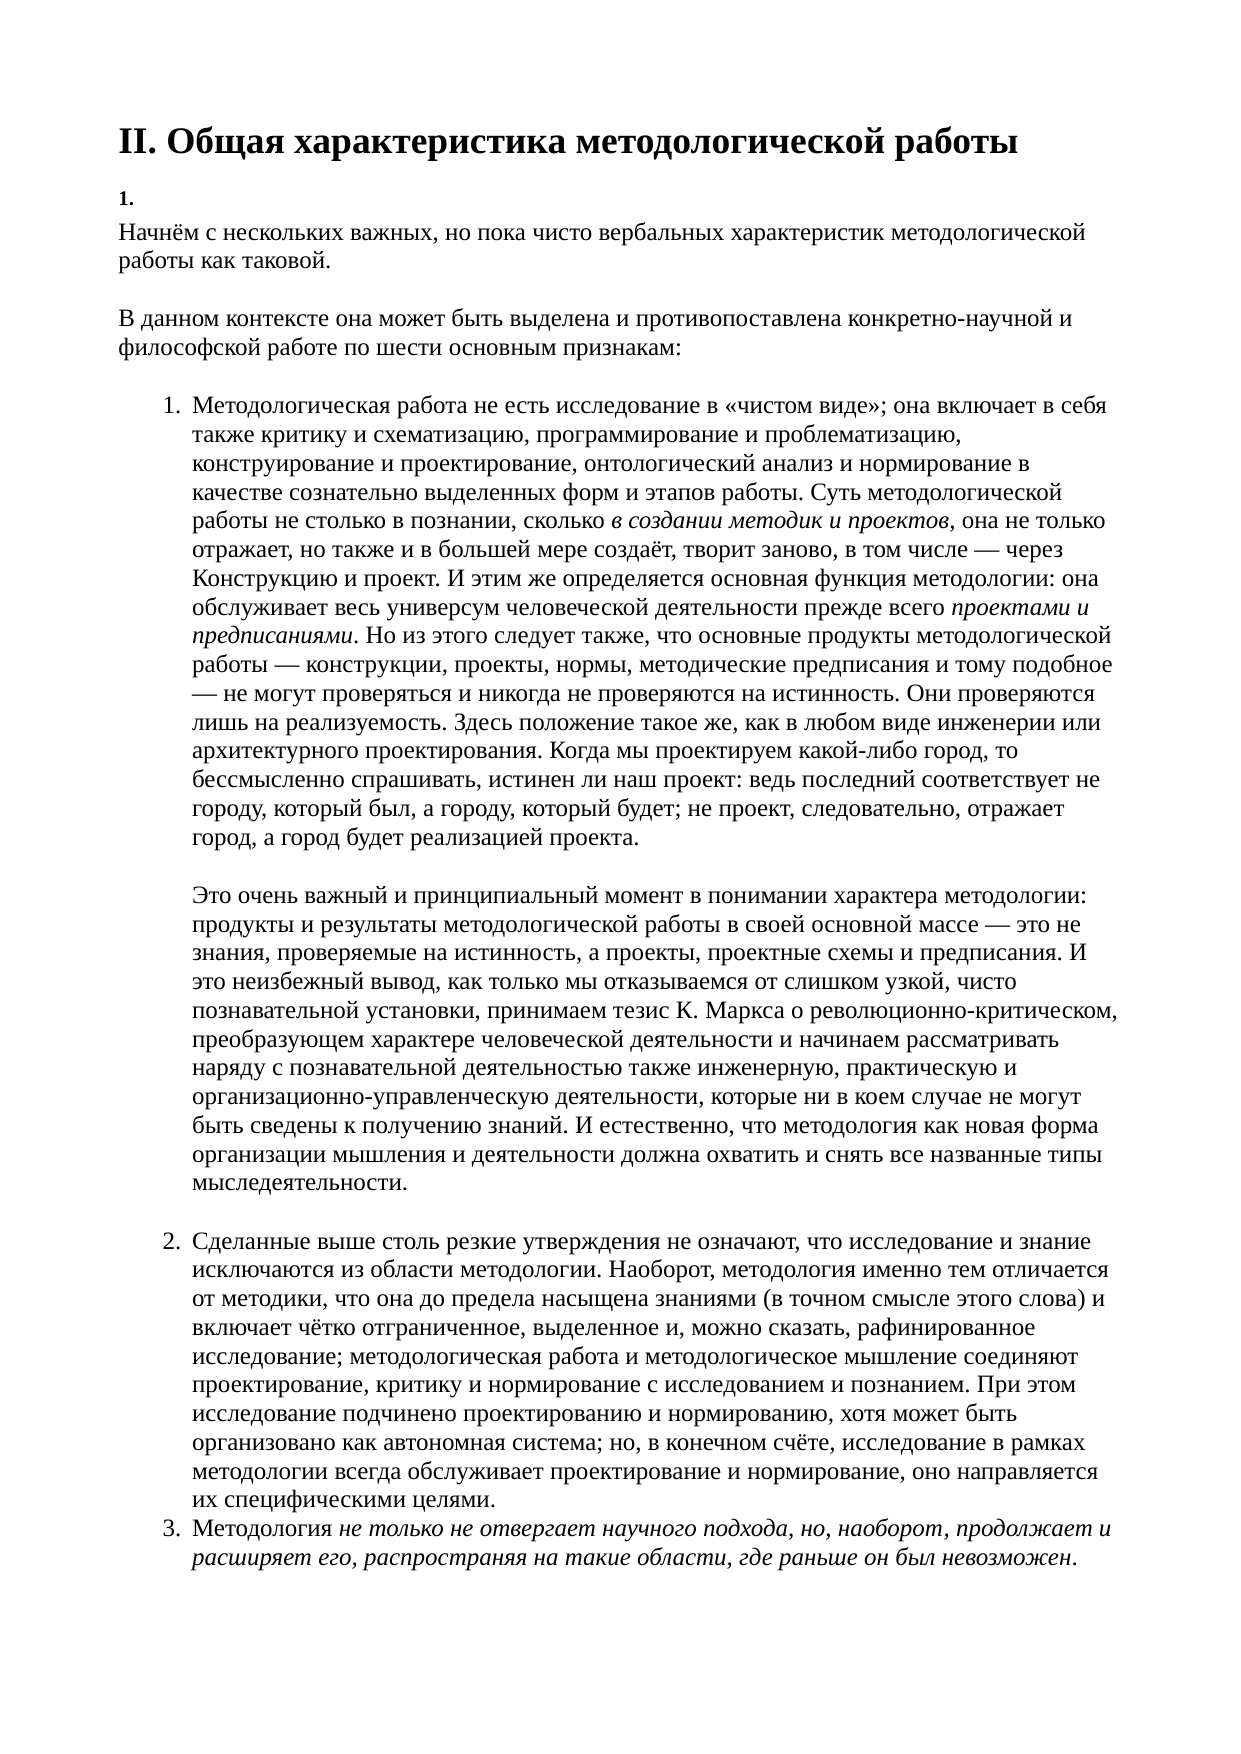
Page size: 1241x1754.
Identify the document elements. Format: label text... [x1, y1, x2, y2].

subtitle II. Общая характеристика методологической работы [118, 118, 1122, 161]
text Начнём с нескольких важных, но пока чисто вербальных характеристик методологической работы как таковой. [118, 217, 1122, 274]
text В данном контексте она может быть выделена и противопоставлена конкретно-научной и философской работе по шести основным признакам: [118, 303, 1122, 361]
list Это очень важный и принципиальный момент в понимании характера методологии: продукты и результаты методологической работы в своей основной массе — это не знания, проверяемые на истинность, а проекты, проектные схемы и предписания. И это неизбежный вывод, как только мы отказываемся от слишком узкой, чисто познавательной установки, принимаем тезис К. Маркса о революционно-критическом, преобразующем характере человеческой деятельности и начинаем рассматривать наряду с познавательной деятельностью также инженерную, практическую и организационно-управленческую деятельности, которые ни в коем случае не могут быть сведены к получению знаний. И естественно, что методология как новая форма организации мышления и деятельности должна охватить и снять все названные типы мыследеятельности. [162, 880, 1122, 1196]
subtitle 1. [118, 186, 1122, 210]
list Методология не только не отвергает научного подхода, но, наоборот, продолжает и расширяет его, распространяя на такие области, где раньше он был невозможен. [162, 1513, 1122, 1571]
list Сделанные выше столь резкие утверждения не означают, что исследование и знание исключаются из области методологии. Наоборот, методология именно тем отличается от методики, что она до предела насыщена знаниями (в точном смысле этого слова) и включает чётко отграниченное, выделенное и, можно сказать, рафинированное исследование; методологическая работа и методологическое мышление соединяют проектирование, критику и нормирование с исследованием и познанием. При этом исследование подчинено проектированию и нормированию, хотя может быть организовано как автономная система; но, в конечном счёте, исследование в рамках методологии всегда обслуживает проектирование и нормирование, оно направляется их специфическими целями. [162, 1226, 1122, 1513]
list Методологическая работа не есть исследование в «чистом виде»; она включает в себя также критику и схематизацию, программирование и проблематизацию, конструирование и проектирование, онтологический анализ и нормирование в качестве сознательно выделенных форм и этапов работы. Суть методологической работы не столько в познании, сколько в создании методик и проектов, она не только отражает, но также и в большей мере создаёт, творит заново, в том числе — через Конструкцию и проект. И этим же определяется основная функция методологии: она обслуживает весь универсум человеческой деятельности прежде всего проектами и предписаниями. Но из этого следует также, что основные продукты методологической работы — конструкции, проекты, нормы, методические предписания и тому подобное — не могут проверяться и никогда не проверяются на истинность. Они проверяются лишь на реализуемость. Здесь положение такое же, как в любом виде инженерии или архитектурного проектирования. Когда мы проектируем какой-либо город, то бессмысленно спрашивать, истинен ли наш проект: ведь последний соответствует не городу, который был, а городу, который будет; не проект, следовательно, отражает город, а город будет реализацией проекта. [162, 391, 1122, 851]
